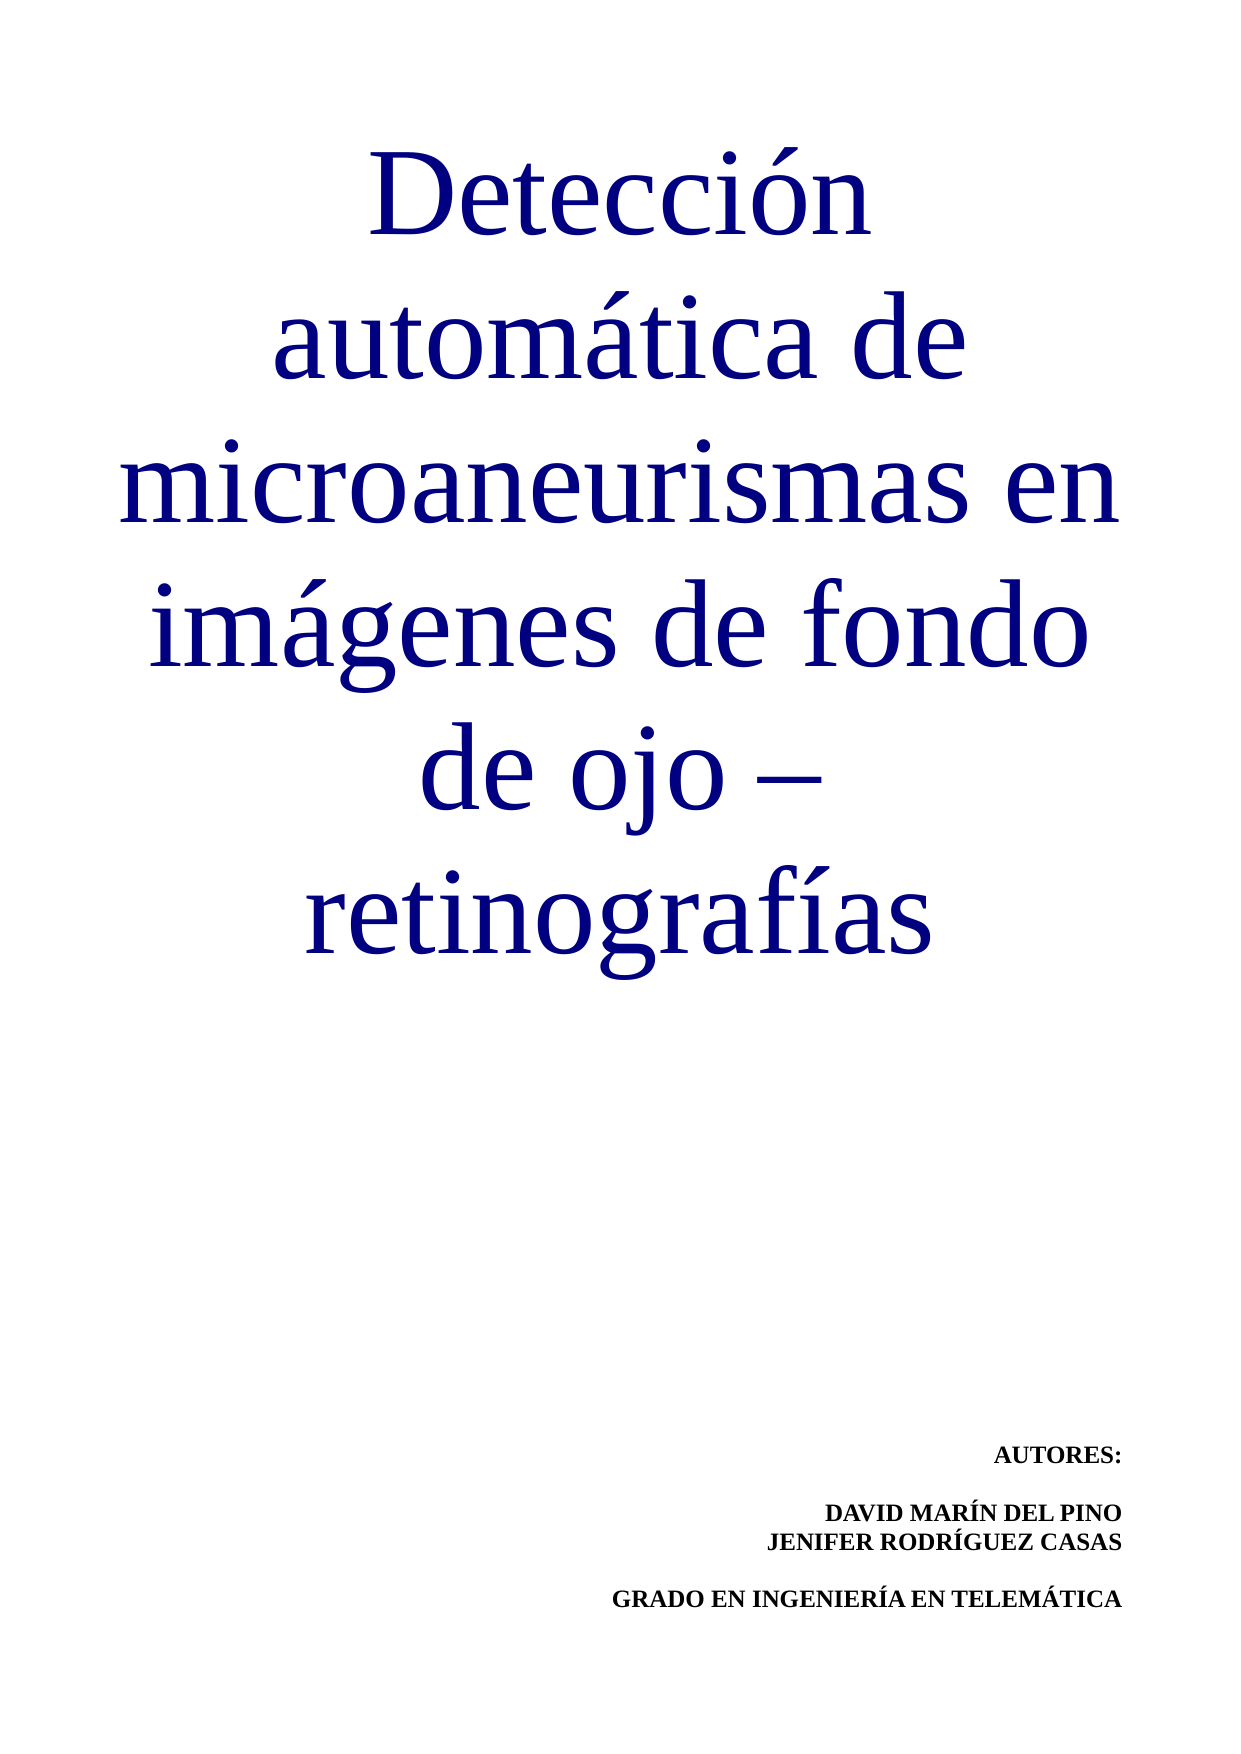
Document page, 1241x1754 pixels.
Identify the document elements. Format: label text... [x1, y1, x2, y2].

text JENIFER RODRÍGUEZ CASAS [118, 1527, 1122, 1556]
text DAVID MARÍN DEL PINO [118, 1498, 1122, 1527]
text Detección automática de microaneurismas en imágenes de fondo de ojo – retinografías [118, 118, 1122, 981]
text AUTORES: [118, 1441, 1122, 1469]
text GRADO EN INGENIERÍA EN TELEMÁTICA [118, 1584, 1122, 1613]
